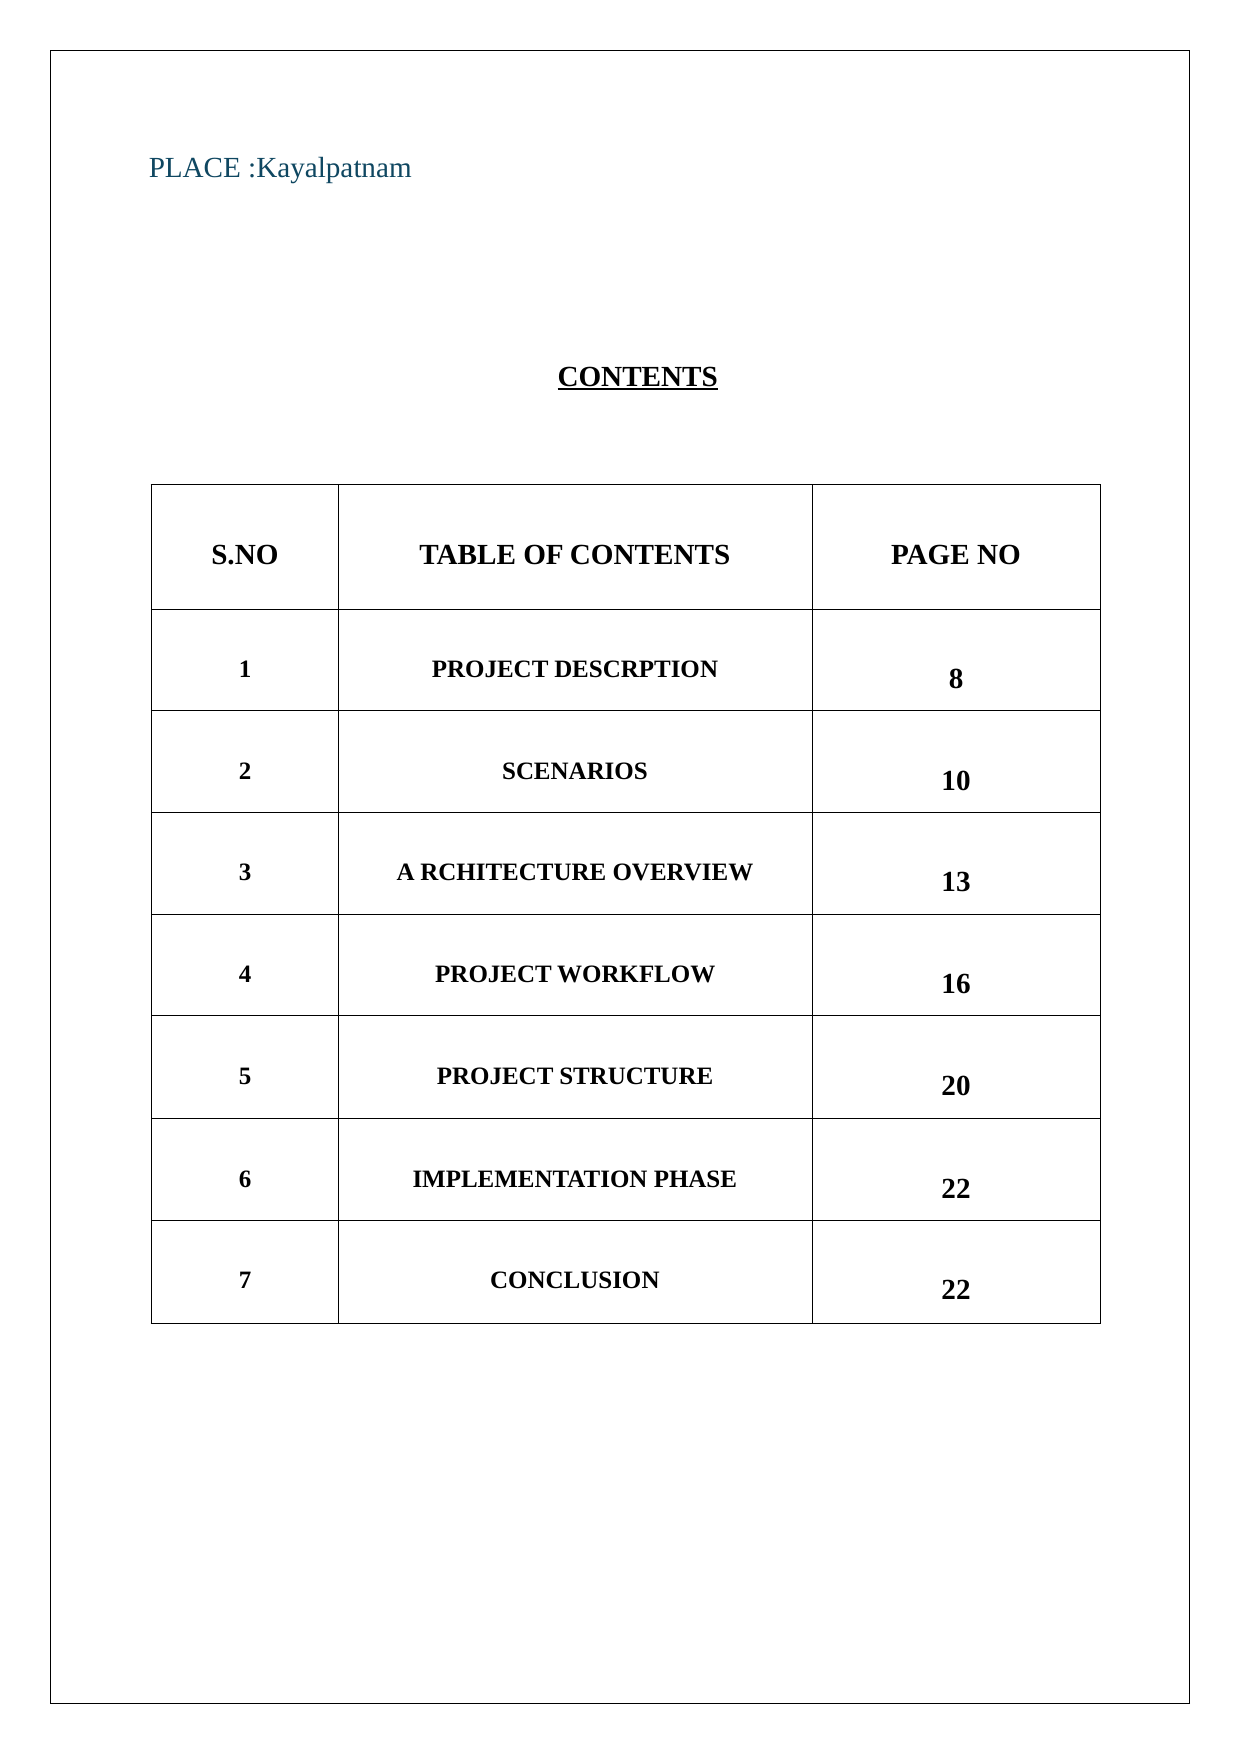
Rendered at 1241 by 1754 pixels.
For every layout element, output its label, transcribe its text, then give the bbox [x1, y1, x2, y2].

table_cell PROJECT DESCRPTION [339, 610, 812, 710]
subtitle PLACE :Kayalpatnam [148, 150, 1090, 183]
table_cell PROJECT STRUCTURE [339, 1016, 812, 1118]
table_cell PROJECT WORKFLOW [339, 915, 812, 1015]
table_cell 22 [813, 1119, 1100, 1220]
table_cell 1 [152, 610, 338, 710]
table_cell 13 [813, 813, 1100, 914]
table_cell SCENARIOS [339, 711, 812, 812]
table_cell 7 [152, 1221, 338, 1323]
table_cell A RCHITECTURE OVERVIEW [339, 813, 812, 914]
table_cell 20 [813, 1016, 1100, 1118]
table_header S.NO [152, 485, 338, 609]
table_header TABLE OF CONTENTS [339, 485, 812, 609]
table_cell 3 [152, 813, 338, 914]
table_cell 6 [152, 1119, 338, 1220]
table_cell 22 [813, 1221, 1100, 1323]
table_cell 8 [813, 610, 1100, 710]
table_cell 5 [152, 1016, 338, 1118]
table_cell 10 [813, 711, 1100, 812]
table_cell 2 [152, 711, 338, 812]
table_cell IMPLEMENTATION PHASE [339, 1119, 812, 1220]
table_cell 16 [813, 915, 1100, 1015]
table_cell 4 [152, 915, 338, 1015]
text CONTENTS [557, 359, 1090, 393]
table_header PAGE NO [813, 485, 1100, 609]
table_cell CONCLUSION [339, 1221, 812, 1323]
